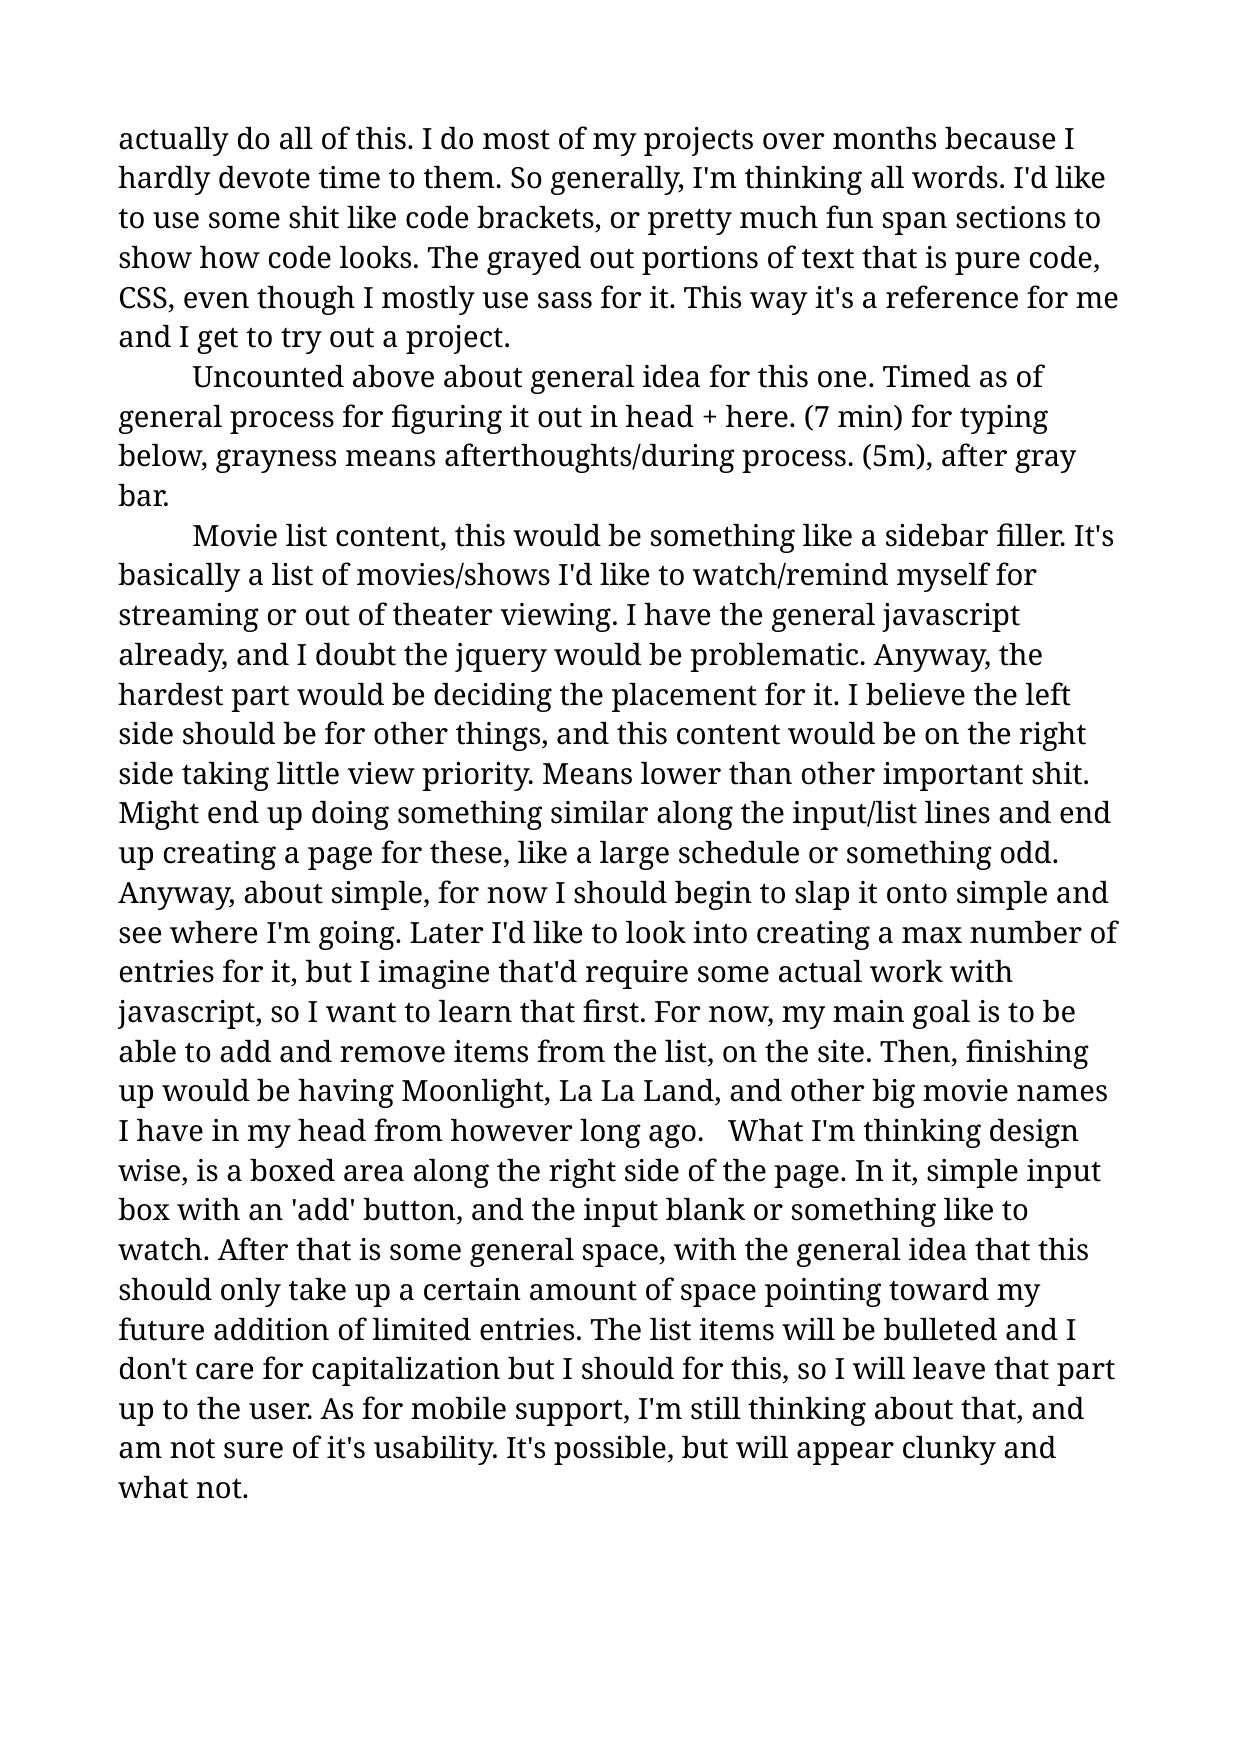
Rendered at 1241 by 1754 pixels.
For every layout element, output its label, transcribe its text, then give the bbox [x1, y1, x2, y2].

text Uncounted above about general idea for this one. Timed as of general process for figuring it out in head + here. (7 min) for typing below, grayness means afterthoughts/during process. (5m), after gray bar. [118, 356, 1122, 515]
text actually do all of this. I do most of my projects over months because I hardly devote time to them. So generally, I'm thinking all words. I'd like to use some shit like code brackets, or pretty much fun span sections to show how code looks. The grayed out portions of text that is pure code, CSS, even though I mostly use sass for it. This way it's a reference for me and I get to try out a project. [118, 118, 1122, 356]
text Movie list content, this would be something like a sidebar filler. It's basically a list of movies/shows I'd like to watch/remind myself for streaming or out of theater viewing. I have the general javascript already, and I doubt the jquery would be problematic. Anyway, the hardest part would be deciding the placement for it. I believe the left side should be for other things, and this content would be on the right side taking little view priority. Means lower than other important shit. Might end up doing something similar along the input/list lines and end up creating a page for these, like a large schedule or something odd. Anyway, about simple, for now I should begin to slap it onto simple and see where I'm going. Later I'd like to look into creating a max number of entries for it, but I imagine that'd require some actual work with javascript, so I want to learn that first. For now, my main goal is to be able to add and remove items from the list, on the site. Then, finishing up would be having Moonlight, La La Land, and other big movie names I have in my head from however long ago. What I'm thinking design wise, is a boxed area along the right side of the page. In it, simple input box with an 'add' button, and the input blank or something like to watch. After that is some general space, with the general idea that this should only take up a certain amount of space pointing toward my future addition of limited entries. The list items will be bulleted and I don't care for capitalization but I should for this, so I will leave that part up to the user. As for mobile support, I'm still thinking about that, and am not sure of it's usability. It's possible, but will appear clunky and what not. [118, 515, 1122, 1507]
